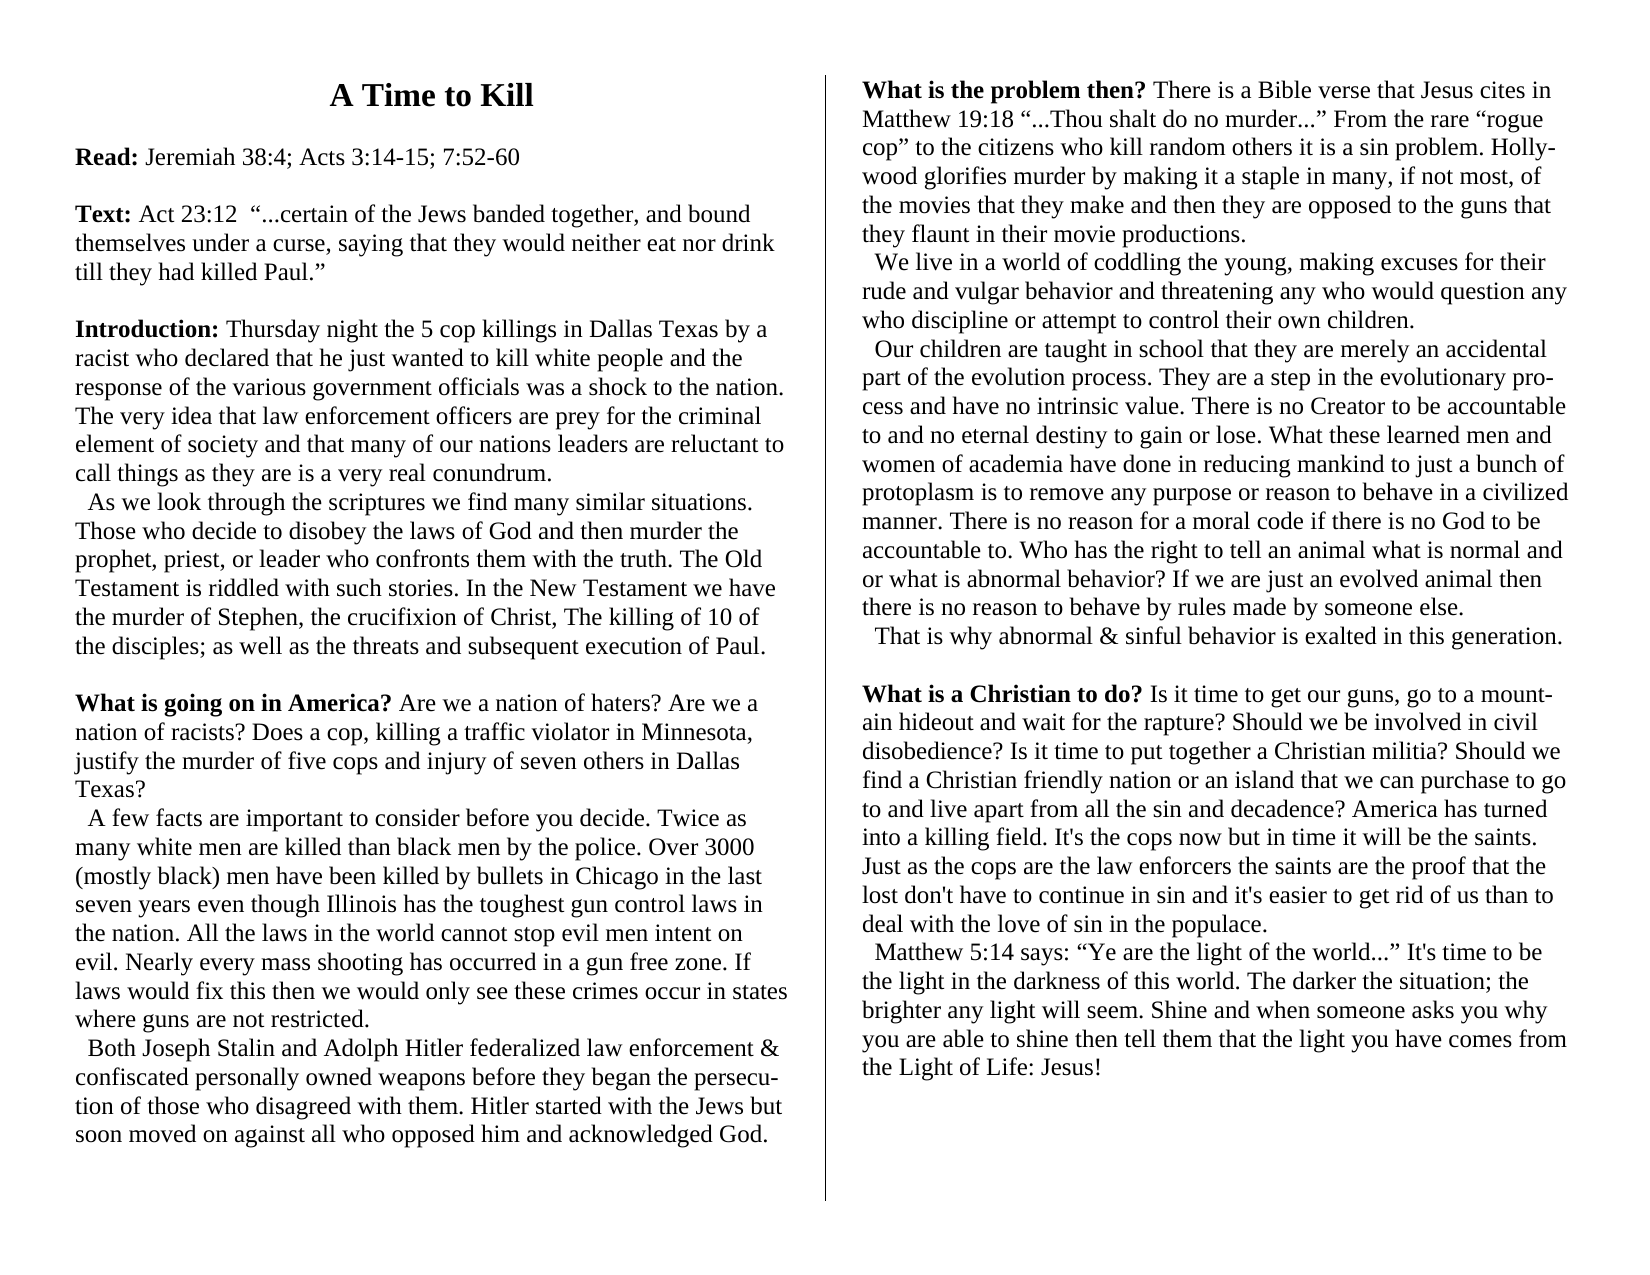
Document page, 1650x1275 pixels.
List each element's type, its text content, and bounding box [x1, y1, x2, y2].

text who discipline or attempt to control their own children. [862, 305, 1575, 334]
text soon moved on against all who opposed him and acknowledged God. [75, 1119, 788, 1148]
text Matthew 19:18 “...Thou shalt do no murder...” From the rare “rogue [862, 104, 1575, 132]
text That is why abnormal & sinful behavior is exalted in this generation. [862, 621, 1575, 650]
text As we look through the scriptures we find many similar situations. Those who decide to disobey the laws of God and then murder the prophet, priest, or leader who confronts them with the truth. The Old Testament is riddled with such stories. In the New Testament we have the murder of Stephen, the crucifixion of Christ, The killing of 10 of the disciples; as well as the threats and subsequent execution of Paul. [75, 487, 788, 659]
text evil. Nearly every mass shooting has occurred in a gun free zone. If [75, 947, 788, 976]
text nation of racists? Does a cop, killing a traffic violator in Minnesota, [75, 717, 788, 746]
text laws would fix this then we would only see these crimes occur in states [75, 976, 788, 1004]
text accountable to. Who has the right to tell an animal what is normal and [862, 535, 1575, 564]
text Our children are taught in school that they are merely an accidental [862, 334, 1575, 362]
text there is no reason to behave by rules made by someone else. [862, 592, 1575, 621]
text Read: Jeremiah 38:4; Acts 3:14-15; 7:52-60 [75, 142, 788, 171]
text What is going on in America? Are we a nation of haters? Are we a [75, 688, 788, 717]
text to and no eternal destiny to gain or lose. What these learned men and [862, 420, 1575, 449]
text part of the evolution process. They are a step in the evolutionary pro- [862, 362, 1575, 391]
text Text: Act 23:12 “...certain of the Jews banded together, and bound themselves under a curse, saying that they would neither eat nor drink till they had killed Paul.” [75, 199, 788, 286]
text What is a Christian to do? Is it time to get our guns, go to a mount-ain hideout and wait for the rapture? Should we be involved in civil disobedience? Is it time to put together a Christian militia? Should we find a Christian friendly nation or an island that we can purchase to go to and live apart from all the sin and decadence? America has turned into a killing field. It's the cops now but in time it will be the saints. Just as the cops are the law enforcers the saints are the proof that the lost don't have to continue in sin and it's easier to get rid of us than to deal with the love of sin in the populace. [862, 679, 1575, 937]
text rude and vulgar behavior and threatening any who would question any [862, 276, 1575, 305]
text cess and have no intrinsic value. There is no Creator to be accountable [862, 391, 1575, 420]
text confiscated personally owned weapons before they began the persecu- [75, 1062, 788, 1091]
text wood glorifies murder by making it a staple in many, if not most, of [862, 161, 1575, 190]
text the movies that they make and then they are opposed to the guns that [862, 190, 1575, 219]
text the nation. All the laws in the world cannot stop evil men intent on [75, 918, 788, 947]
text seven years even though Illinois has the toughest gun control laws in [75, 889, 788, 918]
text justify the murder of five cops and injury of seven others in Dallas [75, 746, 788, 774]
text manner. There is no reason for a moral code if there is no God to be [862, 506, 1575, 535]
text tion of those who disagreed with them. Hitler started with the Jews but [75, 1091, 788, 1119]
text cop” to the citizens who kill random others it is a sin problem. Holly- [862, 132, 1575, 161]
text they flaunt in their movie productions. [862, 219, 1575, 247]
text many white men are killed than black men by the police. Over 3000 [75, 832, 788, 861]
text What is the problem then? There is a Bible verse that Jesus cites in [862, 75, 1575, 104]
text where guns are not restricted. [75, 1004, 788, 1033]
text women of academia have done in reducing mankind to just a bunch of [862, 449, 1575, 477]
text Both Joseph Stalin and Adolph Hitler federalized law enforcement & [75, 1033, 788, 1062]
text Matthew 5:14 says: “Ye are the light of the world...” It's time to be the light in the darkness of this world. The darker the situation; the brighter any light will seem. Shine and when someone asks you why you are able to shine then tell them that the light you have comes from the Light of Life: Jesus! [862, 937, 1575, 1081]
text We live in a world of coddling the young, making excuses for their [862, 247, 1575, 276]
text Introduction: Thursday night the 5 cop killings in Dallas Texas by a racist who declared that he just wanted to kill white people and the response of the various government officials was a shock to the nation. The very idea that law enforcement officers are prey for the criminal element of society and that many of our nations leaders are reluctant to call things as they are is a very real conundrum. [75, 314, 788, 487]
text (mostly black) men have been killed by bullets in Chicago in the last [75, 861, 788, 889]
text A few facts are important to consider before you decide. Twice as [75, 803, 788, 832]
text or what is abnormal behavior? If we are just an evolved animal then [862, 564, 1575, 592]
text protoplasm is to remove any purpose or reason to behave in a civilized [862, 477, 1575, 506]
text Texas? [75, 774, 788, 803]
title A Time to Kill [75, 75, 788, 113]
